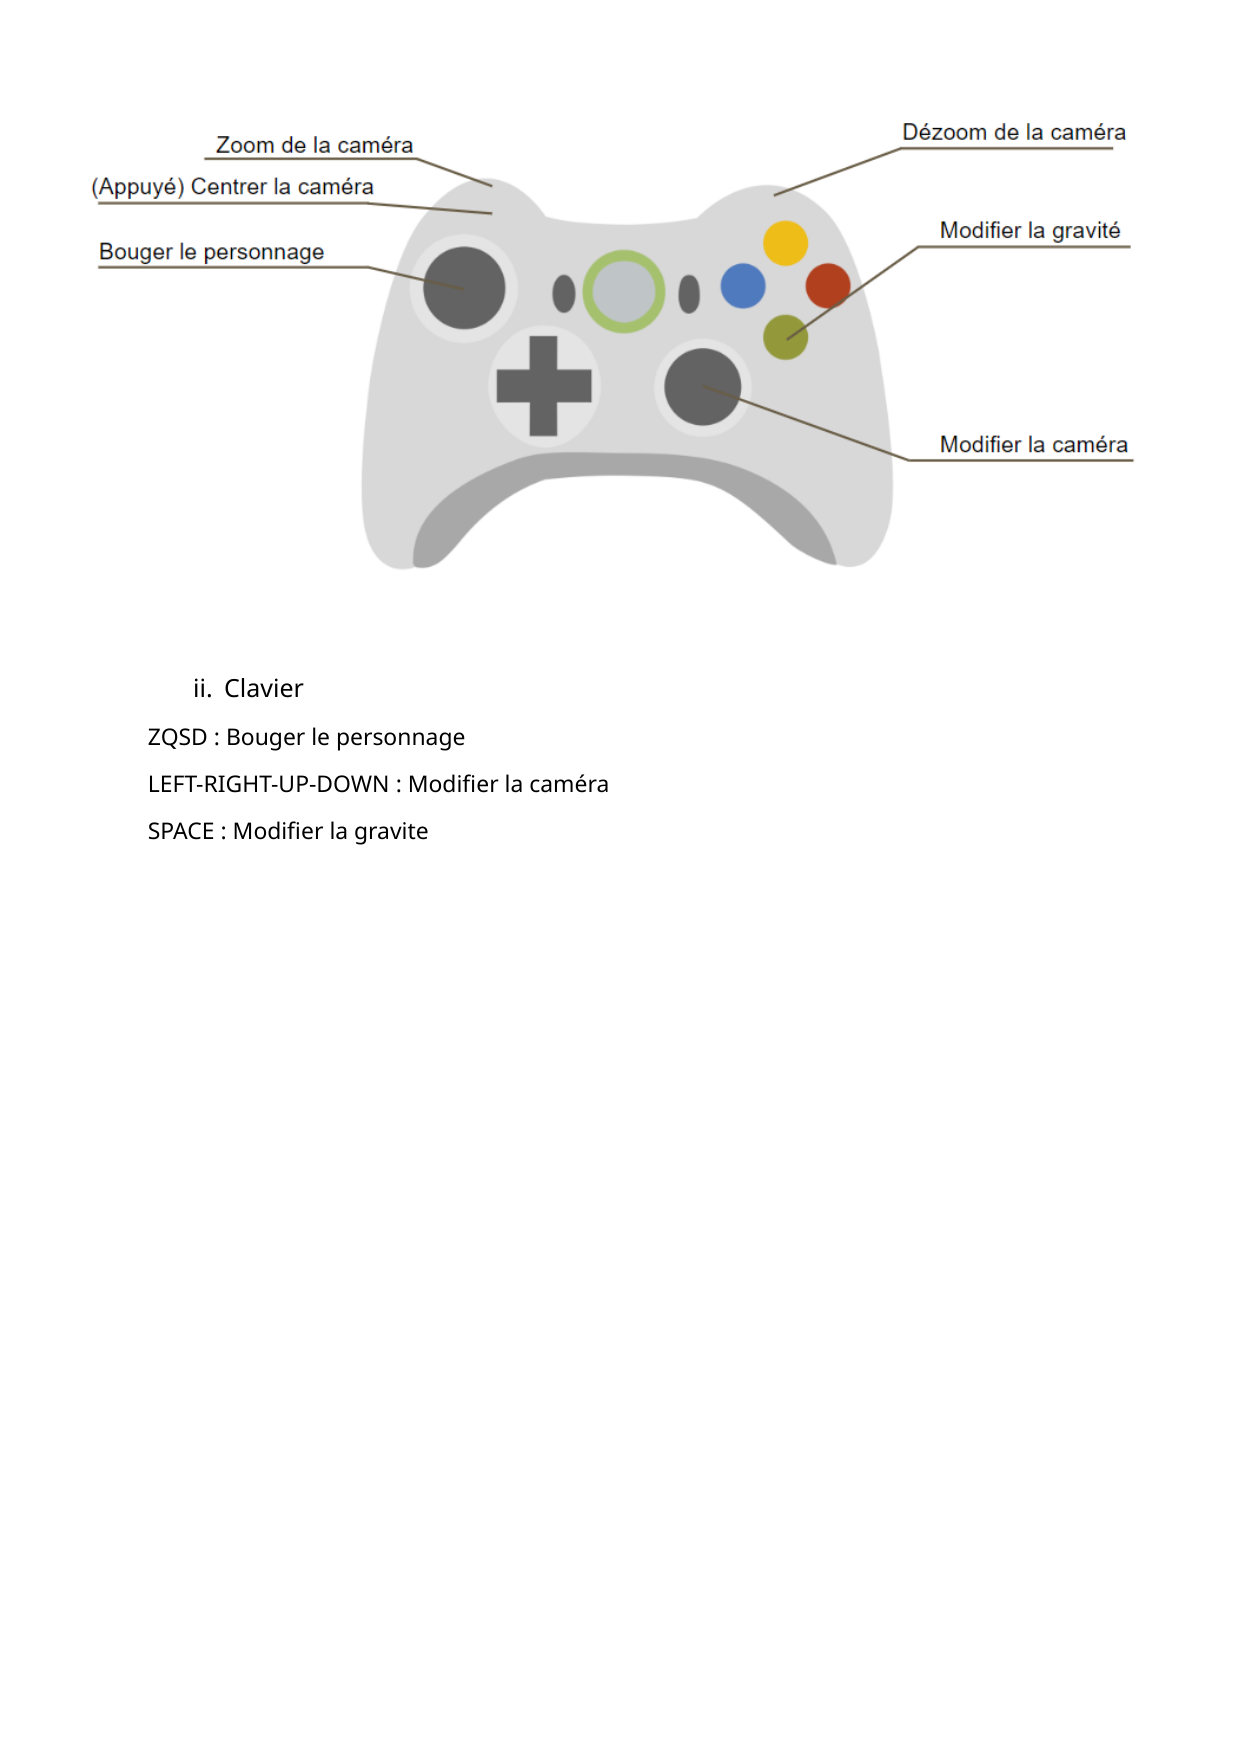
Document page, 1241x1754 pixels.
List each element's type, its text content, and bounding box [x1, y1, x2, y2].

text ZQSD : Bouger le personnage [74, 721, 1166, 752]
text SPACE : Modifier la gravite [74, 815, 1166, 846]
text LEFT-RIGHT-UP-DOWN : Modifier la caméra [74, 768, 1166, 799]
list Clavier [186, 670, 1166, 704]
